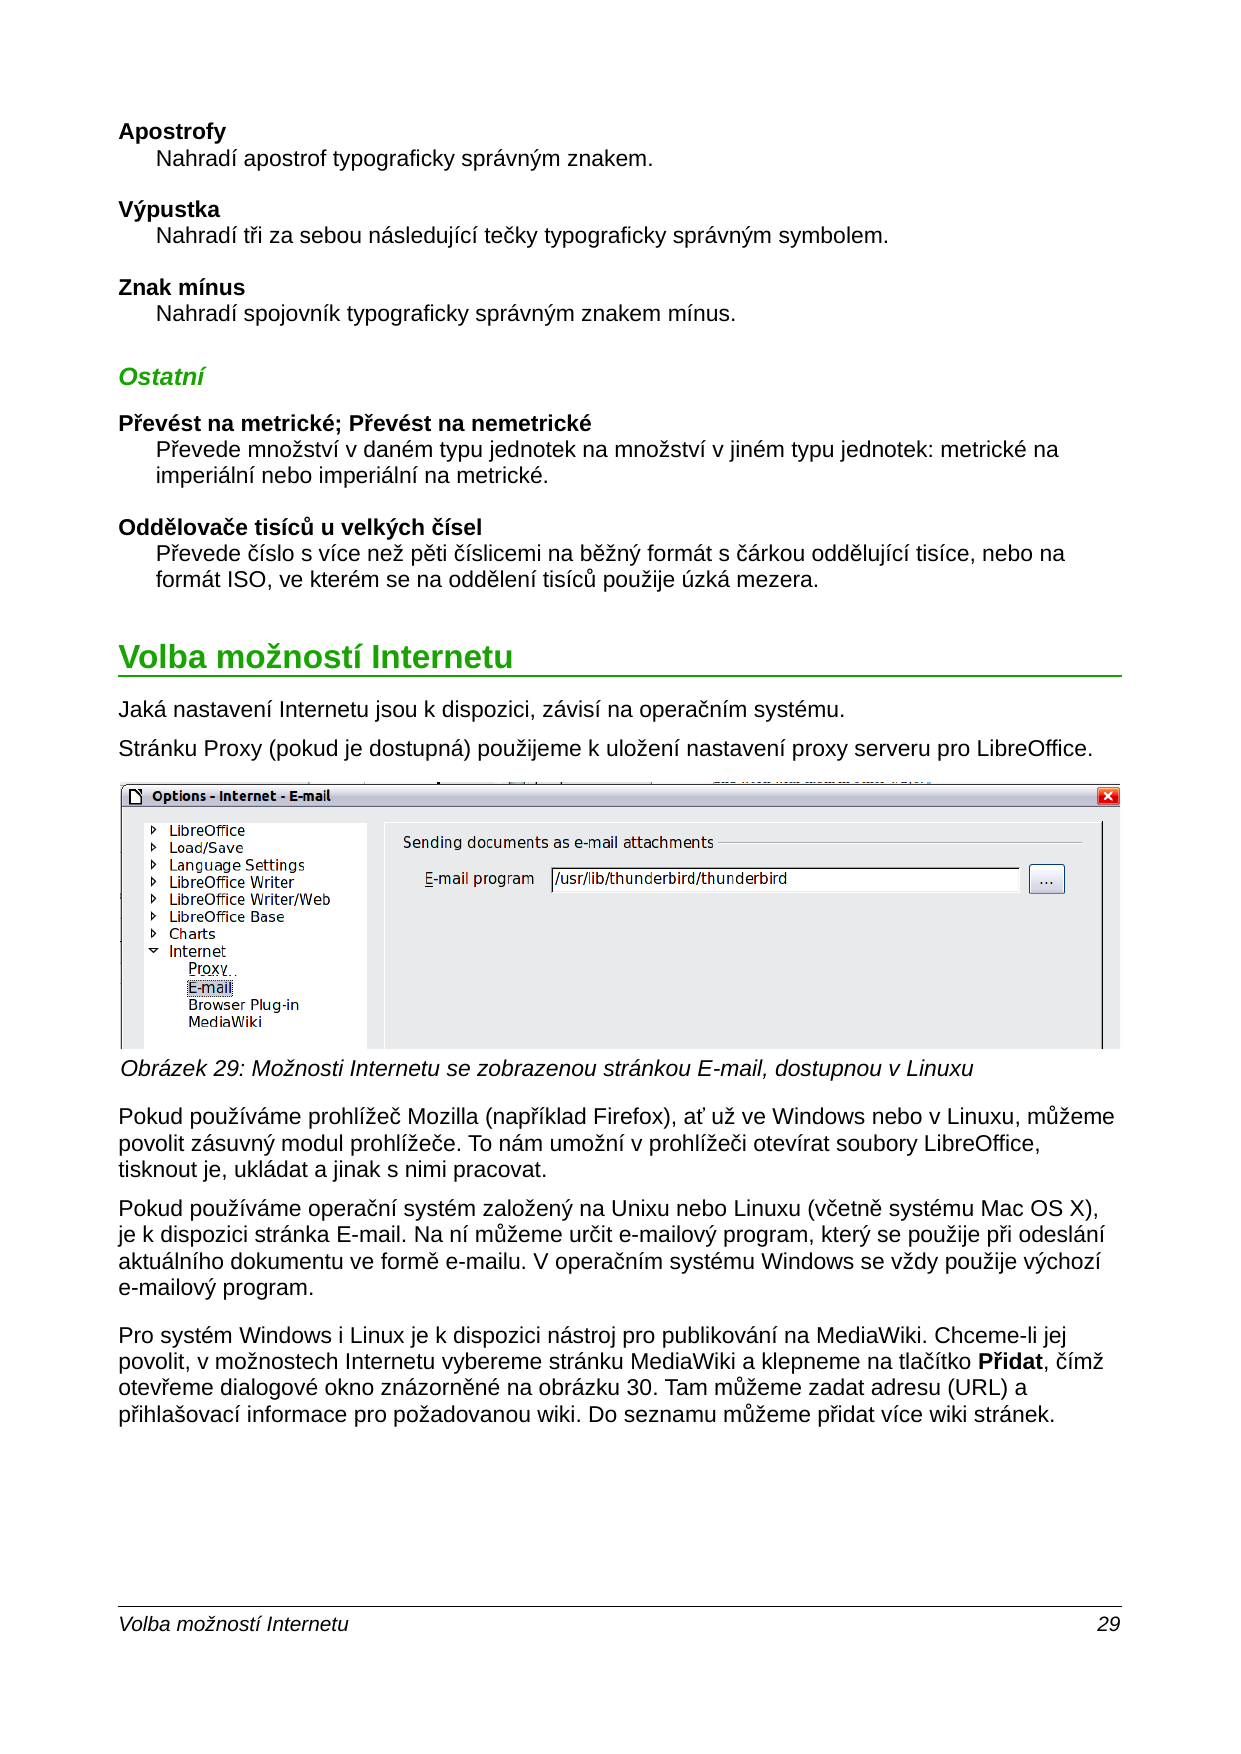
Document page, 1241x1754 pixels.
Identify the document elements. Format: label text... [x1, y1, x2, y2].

text Nahradí apostrof typograficky správným znakem. [156, 144, 1122, 171]
subtitle Volba možností Internetu [118, 637, 1122, 675]
text Znak mínus [118, 273, 1122, 300]
text Oddělovače tisíců u velkých čísel [118, 513, 1122, 540]
picture [120, 782, 1121, 1049]
text Apostrofy [118, 118, 1122, 144]
text Výpustka [118, 196, 1122, 222]
text Nahradí tři za sebou následující tečky typograficky správným symbolem. [156, 222, 1122, 248]
subtitle Ostatní [118, 362, 1122, 391]
text Pokud používáme operační systém založený na Unixu nebo Linuxu (včetně systému Mac OS X), je k dispozici stránka E-mail. Na ní můžeme určit e-mailový program, který se použije při odeslání aktuálního dokumentu ve formě e-mailu. V operačním systému Windows se vždy použije výchozí e-mailový program. [118, 1195, 1122, 1300]
text Převede množství v daném typu jednotek na množství v jiném typu jednotek: metrické na imperiální nebo imperiální na metrické. [156, 436, 1122, 488]
text Převést na metrické; Převést na nemetrické [118, 409, 1122, 436]
text Pokud používáme prohlížeč Mozilla (například Firefox), ať už ve Windows nebo v Linuxu, můžeme povolit zásuvný modul prohlížeče. To nám umožní v prohlížeči otevírat soubory LibreOffice, tisknout je, ukládat a jinak s nimi pracovat. [118, 1103, 1122, 1182]
text Převede číslo s více než pěti číslicemi na běžný formát s čárkou oddělující tisíce, nebo na formát ISO, ve kterém se na oddělení tisíců použije úzká mezera. [156, 540, 1122, 593]
text Nahradí spojovník typograficky správným znakem mínus. [156, 300, 1122, 326]
text Obrázek 29 : Možnosti Internetu se zobrazenou stránkou E-mail, dostupnou v Linuxu [120, 1055, 1120, 1081]
text Pro systém Windows i Linux je k dispozici nástroj pro publikování na MediaWiki. Chceme-li jej povolit, v možnostech Internetu vybereme stránku MediaWiki a klepneme na tlačítko Přidat, čímž otevřeme dialogové okno znázorněné na obrázku 30. Tam můžeme zadat adresu (URL) a přihlašovací informace pro požadovanou wiki. Do seznamu můžeme přidat více wiki stránek. [118, 1322, 1122, 1427]
text Stránku Proxy (pokud je dostupná) použijeme k uložení nastavení proxy serveru pro LibreOffice. [118, 735, 1122, 762]
text Jaká nastavení Internetu jsou k dispozici, závisí na operačním systému. [118, 696, 1122, 723]
